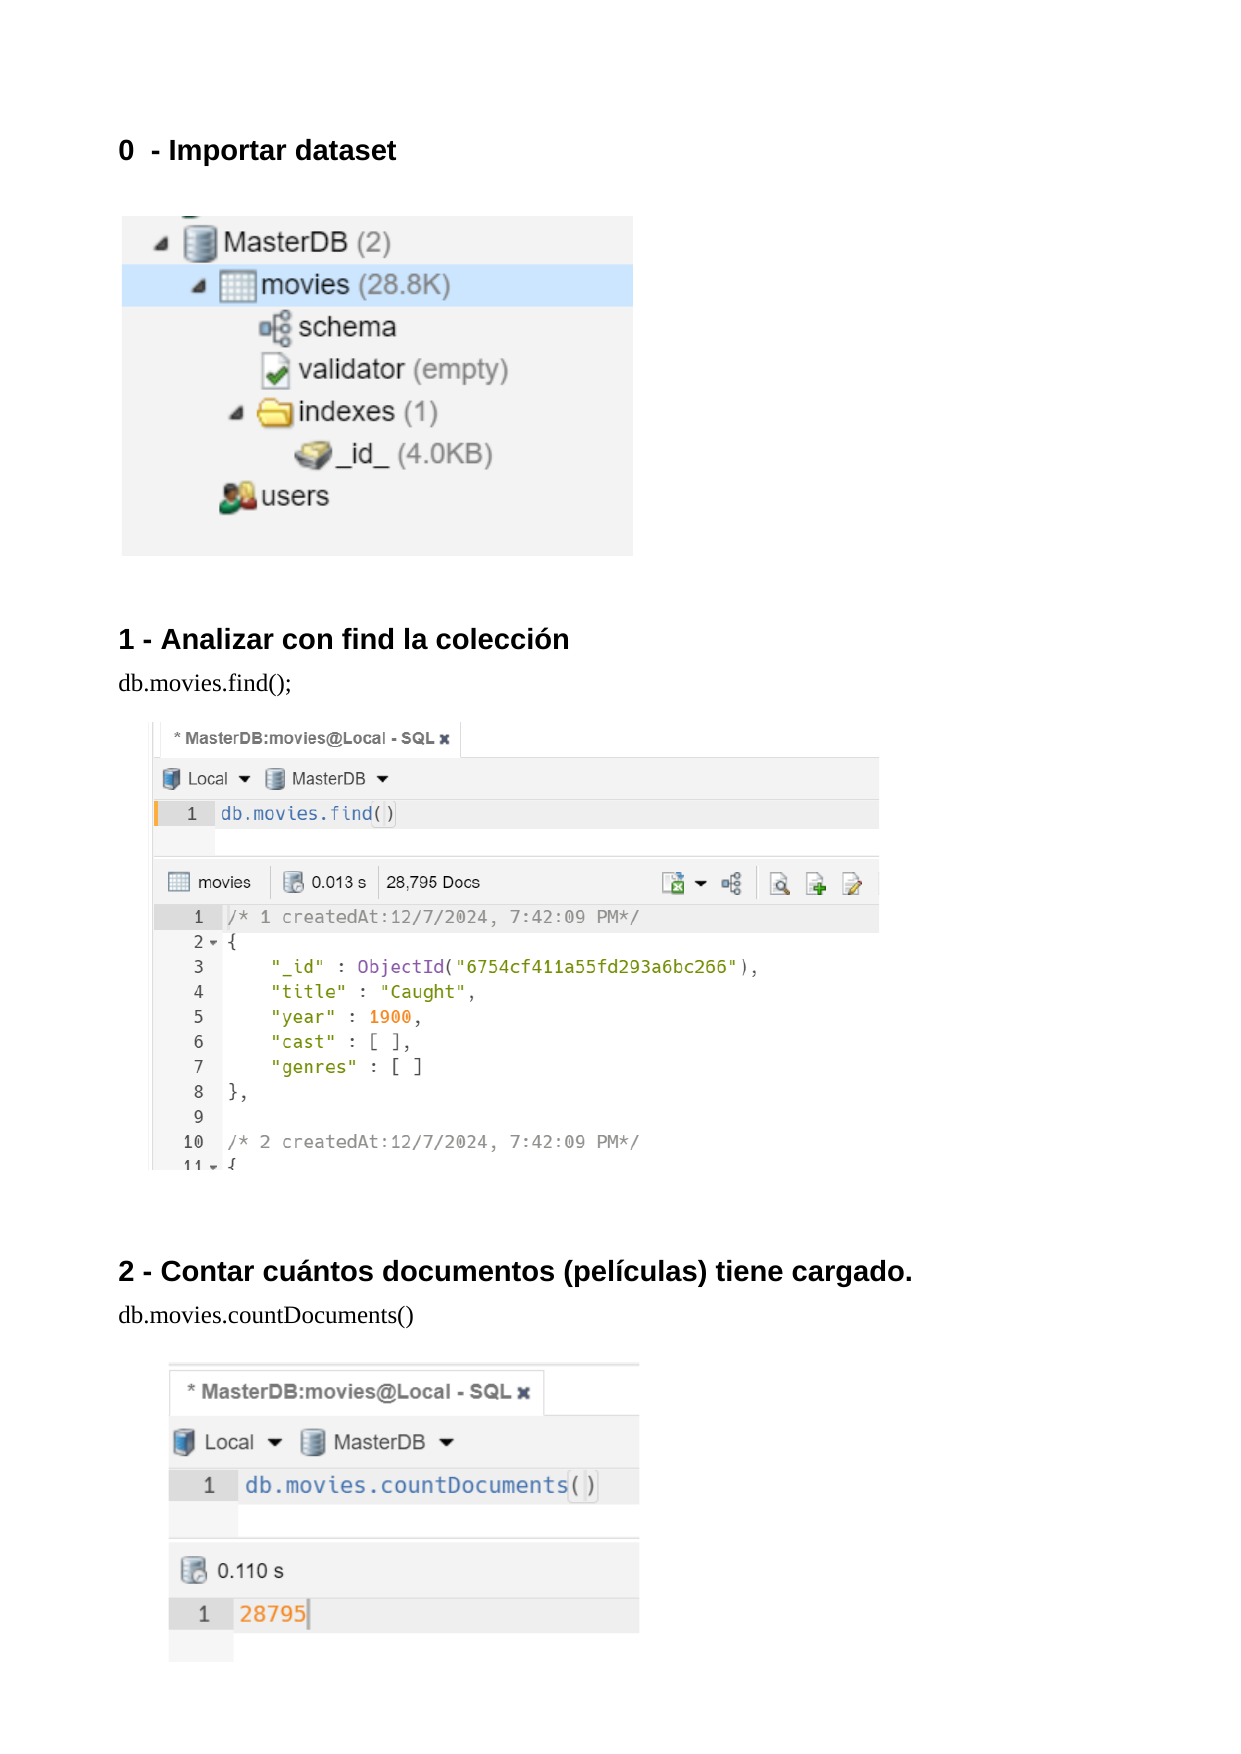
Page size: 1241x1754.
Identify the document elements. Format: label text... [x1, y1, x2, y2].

subtitle 2 - Contar cuántos documentos (películas) tiene cargado. [118, 1254, 1122, 1287]
subtitle 0 - Importar dataset [118, 133, 1122, 166]
picture [148, 722, 880, 1170]
text db.movies.countDocuments() [118, 1300, 1122, 1328]
subtitle 1 - Analizar con find la colección [118, 622, 1122, 655]
picture [121, 216, 633, 556]
text db.movies.find(); [118, 668, 1122, 697]
picture [168, 1362, 640, 1662]
